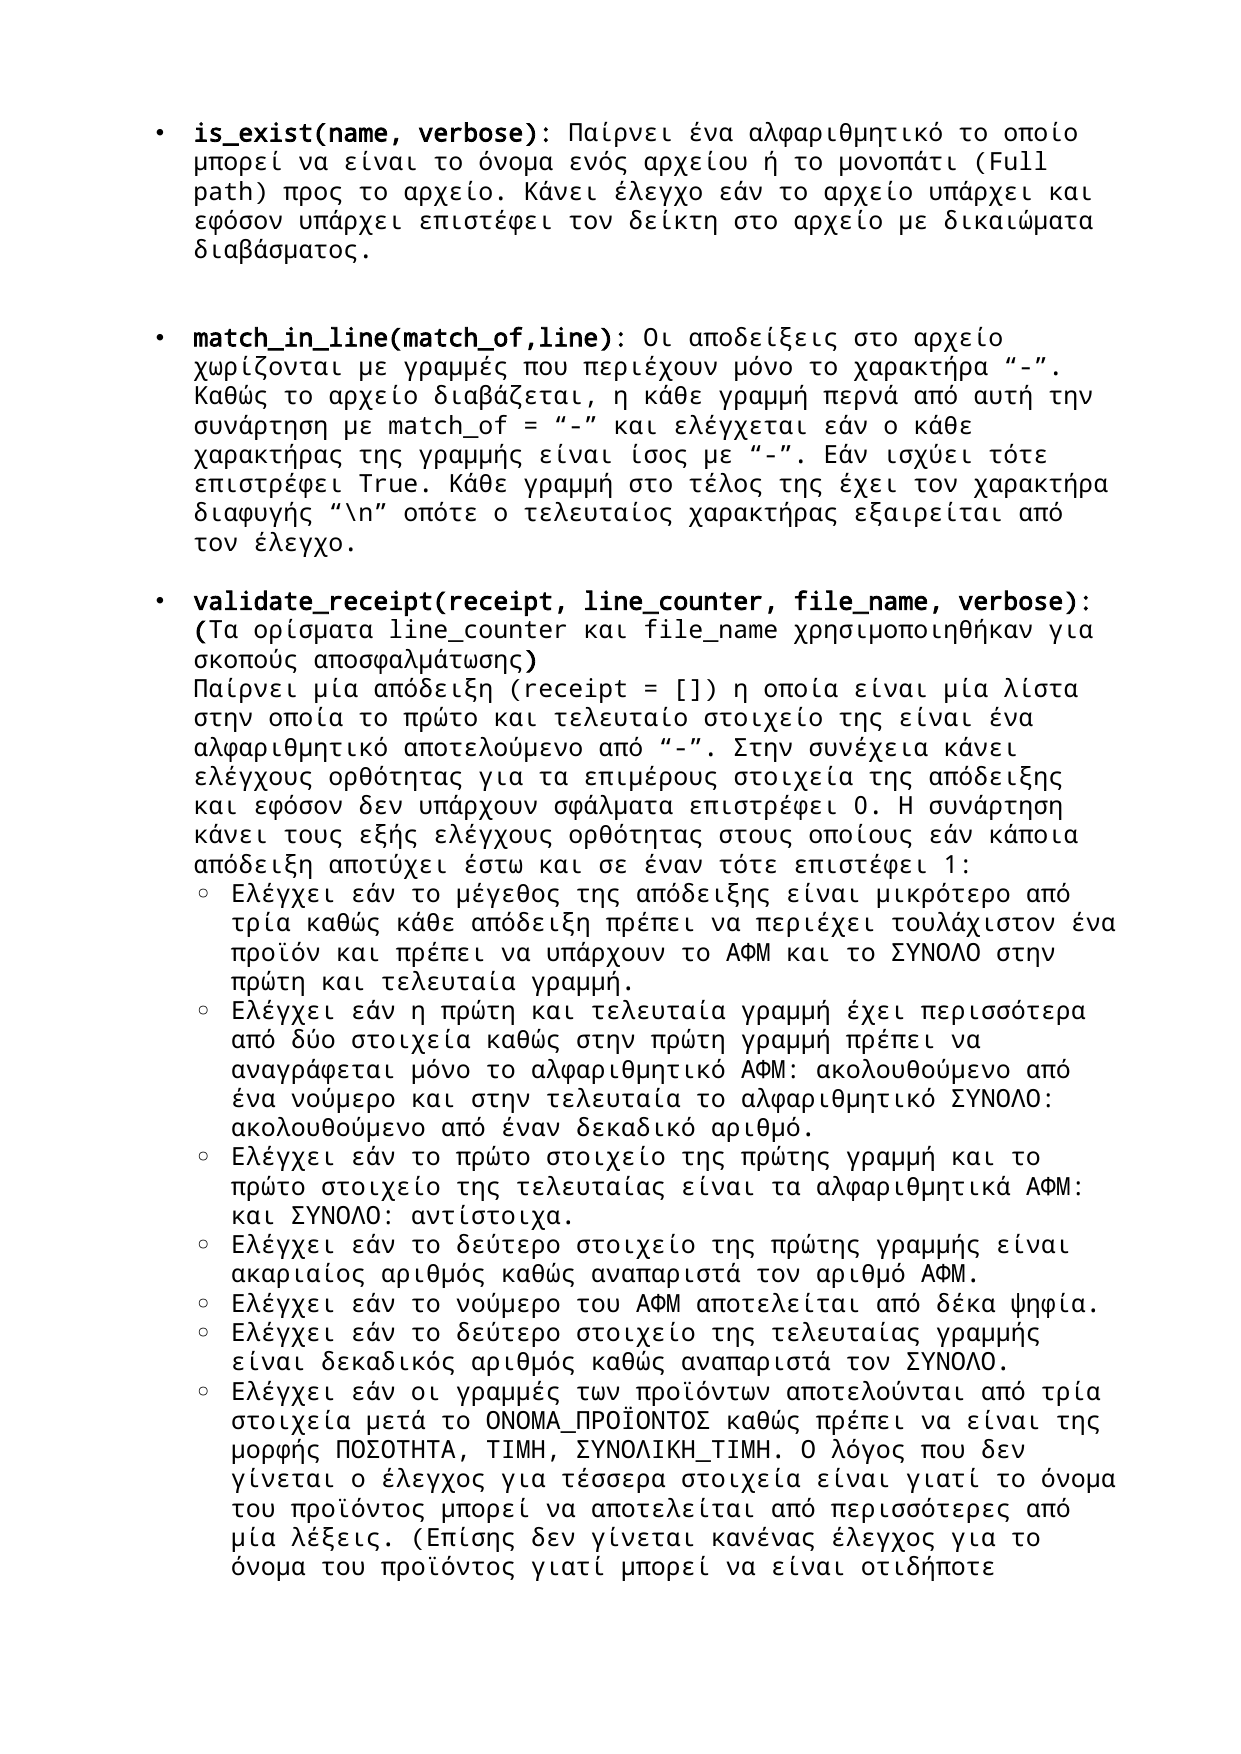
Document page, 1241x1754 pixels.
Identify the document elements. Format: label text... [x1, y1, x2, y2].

list validate_receipt(receipt, line_counter, file_name, verbose): [156, 586, 1122, 616]
list Παίρνει μία απόδειξη (receipt = []) η οποία είναι μία λίστα στην οποία το πρώτο και τελευταίο στοιχείο της είναι ένα αλφαριθμητικό αποτελούμενο από “-”. Στην συνέχεια κάνει ελέγχους ορθότητας για τα επιμέρους στοιχεία της απόδειξης και εφόσον δεν υπάρχουν σφάλματα επιστρέφει 0. Η συνάρτηση κάνει τους εξής ελέγχους ορθότητας στους οποίους εάν κάποια απόδειξη αποτύχει έστω και σε έναν τότε επιστέφει 1: [156, 674, 1122, 879]
list Ελέγχει εάν η πρώτη και τελευταία γραμμή έχει περισσότερα από δύο στοιχεία καθώς στην πρώτη γραμμή πρέπει να αναγράφεται μόνο το αλφαριθμητικό ΑΦΜ: ακολουθούμενο από ένα νούμερο και στην τελευταία το αλφαριθμητικό ΣΥΝΟΛΟ: ακολουθούμενο από έναν δεκαδικό αριθμό. [193, 996, 1122, 1143]
list Ελέγχει εάν το δεύτερο στοιχείο της πρώτης γραμμής είναι ακαριαίος αριθμός καθώς αναπαριστά τον αριθμό ΑΦΜ. [193, 1230, 1122, 1289]
list (Τα ορίσματα line_counter και file_name χρησιμοποιηθήκαν για σκοπούς αποσφαλμάτωσης) [156, 616, 1122, 674]
list Ελέγχει εάν οι γραμμές των προϊόντων αποτελούνται από τρία στοιχεία μετά το ΟΝΟΜΑ_ΠΡΟΪΟΝΤΟΣ καθώς πρέπει να είναι της μορφής ΠΟΣΟΤΗΤΑ, ΤΙΜΗ, ΣΥΝΟΛΙΚΗ_ΤΙΜΗ. Ο λόγος που δεν γίνεται ο έλεγχος για τέσσερα στοιχεία είναι γιατί το όνομα του προϊόντος μπορεί να αποτελείται από περισσότερες από μία λέξεις. (Επίσης δεν γίνεται κανένας έλεγχος για το όνομα του προϊόντος γιατί μπορεί να είναι οτιδήποτε [193, 1377, 1122, 1582]
list is_exist(name, verbose): Παίρνει ένα αλφαριθμητικό το οποίο μπορεί να είναι το όνομα ενός αρχείου ή το μονοπάτι (Full path) προς το αρχείο. Κάνει έλεγχο εάν το αρχείο υπάρχει και εφόσον υπάρχει επιστέφει τον δείκτη στο αρχείο με δικαιώματα διαβάσματος. [156, 118, 1122, 264]
list Ελέγχει εάν το δεύτερο στοιχείο της τελευταίας γραμμής είναι δεκαδικός αριθμός καθώς αναπαριστά τον ΣΥΝΟΛΟ. [193, 1318, 1122, 1377]
list Ελέγχει εάν το πρώτο στοιχείο της πρώτης γραμμή και το πρώτο στοιχείο της τελευταίας είναι τα αλφαριθμητικά ΑΦΜ: και ΣΥΝΟΛΟ: αντίστοιχα. [193, 1143, 1122, 1230]
list match_in_line(match_of,line): Οι αποδείξεις στο αρχείο χωρίζονται με γραμμές που περιέχουν μόνο το χαρακτήρα “-”. Καθώς το αρχείο διαβάζεται, η κάθε γραμμή περνά από αυτή την συνάρτηση με match_of = “-” και ελέγχεται εάν ο κάθε χαρακτήρας της γραμμής είναι ίσος με “-”. Εάν ισχύει τότε επιστρέφει True. Κάθε γραμμή στο τέλος της έχει τον χαρακτήρα διαφυγής “\n” οπότε ο τελευταίος χαρακτήρας εξαιρείται από τον έλεγχο. [156, 323, 1122, 557]
list Ελέγχει εάν το νούμερο του ΑΦΜ αποτελείται από δέκα ψηφία. [193, 1289, 1122, 1318]
list Ελέγχει εάν το μέγεθος της απόδειξης είναι μικρότερο από τρία καθώς κάθε απόδειξη πρέπει να περιέχει τουλάχιστον ένα προϊόν και πρέπει να υπάρχουν το ΑΦΜ και το ΣΥΝΟΛΟ στην πρώτη και τελευταία γραμμή. [193, 879, 1122, 996]
